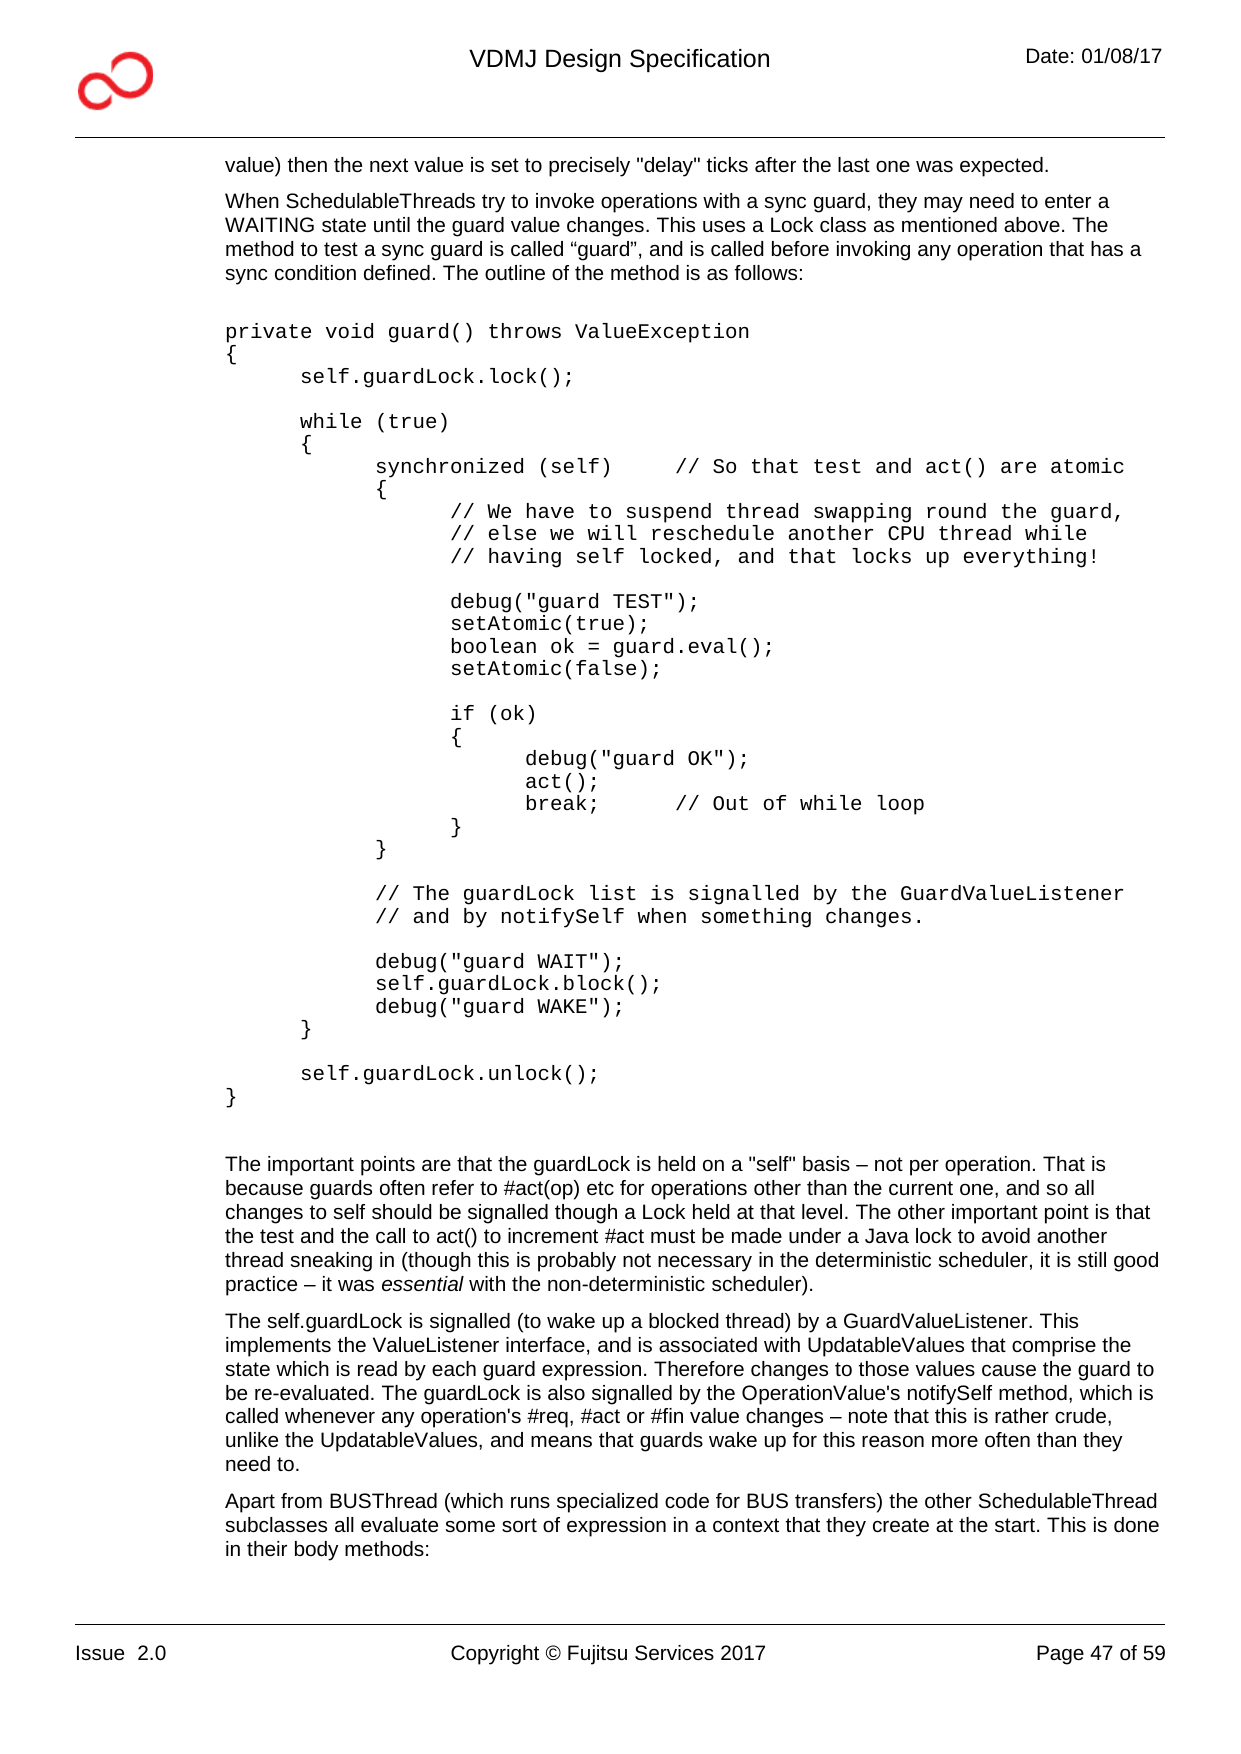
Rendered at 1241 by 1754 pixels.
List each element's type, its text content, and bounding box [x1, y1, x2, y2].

text while (true) [225, 410, 1165, 433]
text // else we will reschedule another CPU thread while [225, 523, 1165, 545]
text debug("guard WAIT"); [225, 950, 1165, 973]
text { [225, 478, 1165, 500]
text { [225, 433, 1165, 455]
text synchronized (self) // So that test and act() are atomic [225, 455, 1165, 478]
text self.guardLock.block(); [225, 973, 1165, 995]
text debug("guard TEST"); [225, 590, 1165, 613]
text self.guardLock.unlock(); [225, 1063, 1165, 1085]
text // The guardLock list is signalled by the GuardValueListener [225, 883, 1165, 905]
text } [225, 838, 1165, 860]
text setAtomic(false); [225, 658, 1165, 680]
text // We have to suspend thread swapping round the guard, [225, 500, 1165, 523]
text } [225, 815, 1165, 838]
text private void guard() throws ValueException [225, 320, 1165, 343]
text debug("guard OK"); [225, 748, 1165, 770]
text The important points are that the guardLock is held on a "self" basis – not per operation. That is because guards often refer to #act(op) etc for operations other than the current one, and so all changes to self should be signalled though a Lock held at that level. The other important point is that the test and the call to act() to increment #act must be made under a Java lock to avoid another thread sneaking in (though this is probably not necessary in the deterministic scheduler, it is still good practice – it was essential with the non-deterministic scheduler). [225, 1153, 1165, 1296]
text self.guardLock.lock(); [225, 365, 1165, 388]
text The self.guardLock is signalled (to wake up a blocked thread) by a GuardValueListener. This implements the ValueListener interface, and is associated with UpdatableValues that comprise the state which is read by each guard expression. Therefore changes to those values cause the guard to be re-evaluated. The guardLock is also signalled by the OperationValue's notifySelf method, which is called whenever any operation's #req, #act or #fin value changes – note that this is rather crude, unlike the UpdatableValues, and means that guards wake up for this reason more often than they need to. [225, 1309, 1165, 1477]
text act(); [225, 770, 1165, 793]
text // and by notifySelf when something changes. [225, 905, 1165, 928]
text setAtomic(true); [225, 613, 1165, 635]
text boolean ok = guard.eval(); [225, 635, 1165, 658]
text break; // Out of while loop [225, 793, 1165, 815]
text if (ok) [225, 703, 1165, 725]
text } [225, 1085, 1165, 1108]
text value) then the next value is set to precisely "delay" ticks after the last one was expected. [225, 153, 1165, 177]
text debug("guard WAKE"); [225, 995, 1165, 1018]
text // having self locked, and that locks up everything! [225, 545, 1165, 568]
text { [225, 343, 1165, 365]
text When SchedulableThreads try to invoke operations with a sync guard, they may need to enter a WAITING state until the guard value changes. This uses a Lock class as mentioned above. The method to test a sync guard is called “guard”, and is called before invoking any operation that has a sync condition defined. The outline of the method is as follows: [225, 189, 1165, 285]
text } [225, 1018, 1165, 1040]
text { [225, 725, 1165, 748]
text Apart from BUSThread (which runs specialized code for BUS transfers) the other SchedulableThread subclasses all evaluate some sort of expression in a context that they create at the start. This is done in their body methods: [225, 1489, 1165, 1561]
picture [78, 44, 153, 120]
